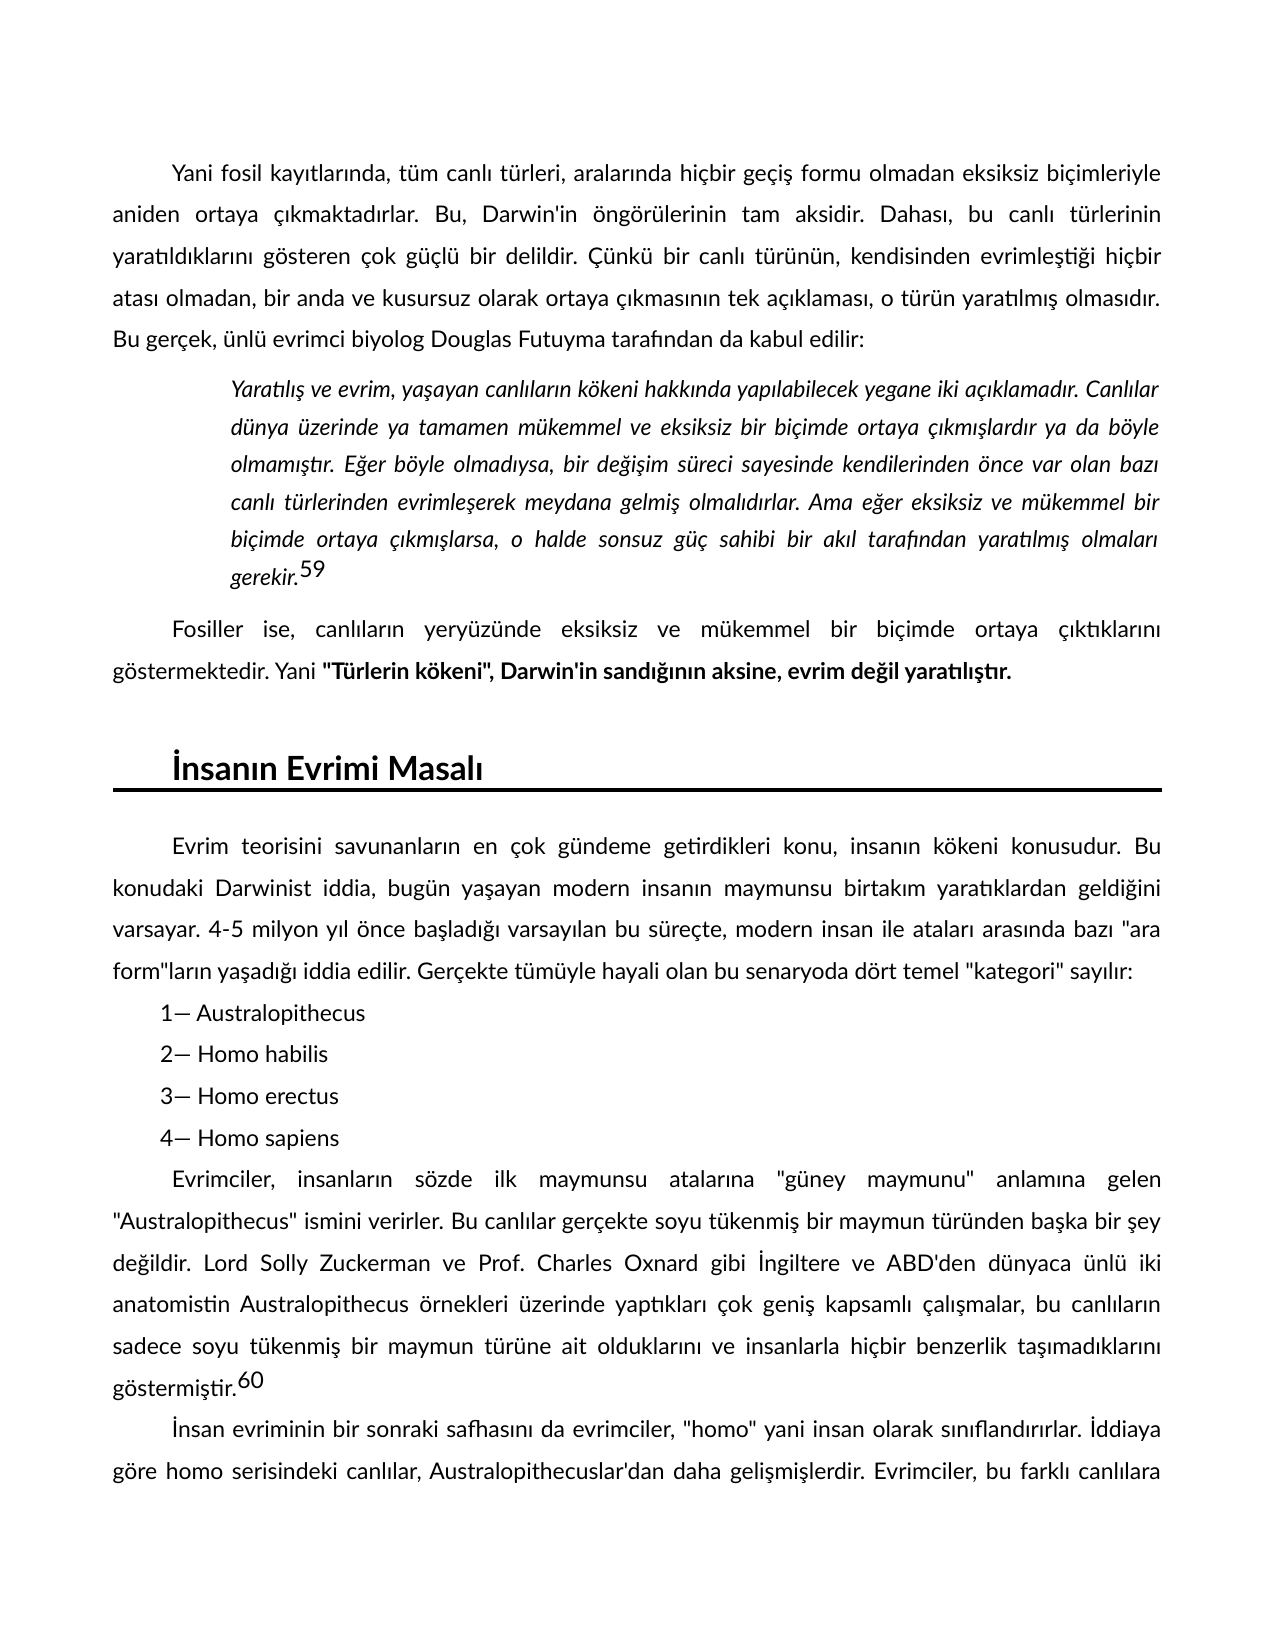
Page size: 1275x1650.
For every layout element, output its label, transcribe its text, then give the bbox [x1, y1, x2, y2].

text İnsan evriminin bir sonraki safhasını da evrimciler, "homo" yani insan olarak sınıflandırırlar. İddiaya göre homo serisindeki canlılar, Australopithecuslar'dan daha gelişmişlerdir. Evrimciler, bu farklı canlılara [112, 1404, 1162, 1488]
text Yaratılış ve evrim, yaşayan canlıların kökeni hakkında yapılabilecek yegane iki açıklamadır. Canlılar dünya üzerinde ya tamamen mükemmel ve eksiksiz bir biçimde ortaya çıkmışlardır ya da böyle olmamıştır. Eğer böyle olmadıysa, bir değişim süreci sayesinde kendilerinden önce var olan bazı canlı türlerinden evrimleşerek meydana gelmiş olmalıdırlar. Ama eğer eksiksiz ve mükemmel bir biçimde ortaya çıkmışlarsa, o halde sonsuz güç sahibi bir akıl tarafından yaratılmış olmaları gerekir.59 [231, 368, 1162, 593]
text İnsanın Evrimi Masalı [112, 747, 1162, 792]
text Evrim teorisini savunanların en çok gündeme getirdikleri konu, insanın kökeni konusudur. Bu konudaki Darwinist iddia, bugün yaşayan modern insanın maymunsu birtakım yaratıklardan geldiğini varsayar. 4-5 milyon yıl önce başladığı varsayılan bu süreçte, modern insan ile ataları arasında bazı "ara form"ların yaşadığı iddia edilir. Gerçekte tümüyle hayali olan bu senaryoda dört temel "kategori" sayılır: [112, 821, 1162, 988]
text Yani fosil kayıtlarında, tüm canlı türleri, aralarında hiçbir geçiş formu olmadan eksiksiz biçimleriyle aniden ortaya çıkmaktadırlar. Bu, Darwin'in öngörülerinin tam aksidir. Dahası, bu canlı türlerinin yaratıldıklarını gösteren çok güçlü bir delildir. Çünkü bir canlı türünün, kendisinden evrimleştiği hiçbir atası olmadan, bir anda ve kusursuz olarak ortaya çıkmasının tek açıklaması, o türün yaratılmış olmasıdır. Bu gerçek, ünlü evrimci biyolog Douglas Futuyma tarafından da kabul edilir: [112, 148, 1162, 356]
text 3— Homo erectus [112, 1071, 1162, 1113]
text Fosiller ise, canlıların yeryüzünde eksiksiz ve mükemmel bir biçimde ortaya çıktıklarını göstermektedir. Yani "Türlerin kökeni", Darwin'in sandığının aksine, evrim değil yaratılıştır. [112, 604, 1162, 688]
text 2— Homo habilis [112, 1029, 1162, 1071]
text Evrimciler, insanların sözde ilk maymunsu atalarına "güney maymunu" anlamına gelen "Australopithecus" ismini verirler. Bu canlılar gerçekte soyu tükenmiş bir maymun türünden başka bir şey değildir. Lord Solly Zuckerman ve Prof. Charles Oxnard gibi İngiltere ve ABD'den dünyaca ünlü iki anatomistin Australopithecus örnekleri üzerinde yaptıkları çok geniş kapsamlı çalışmalar, bu canlıların sadece soyu tükenmiş bir maymun türüne ait olduklarını ve insanlarla hiçbir benzerlik taşımadıklarını göstermiştir.60 [112, 1154, 1162, 1404]
text 1— Australopithecus [112, 988, 1162, 1029]
text 4— Homo sapiens [112, 1113, 1162, 1154]
